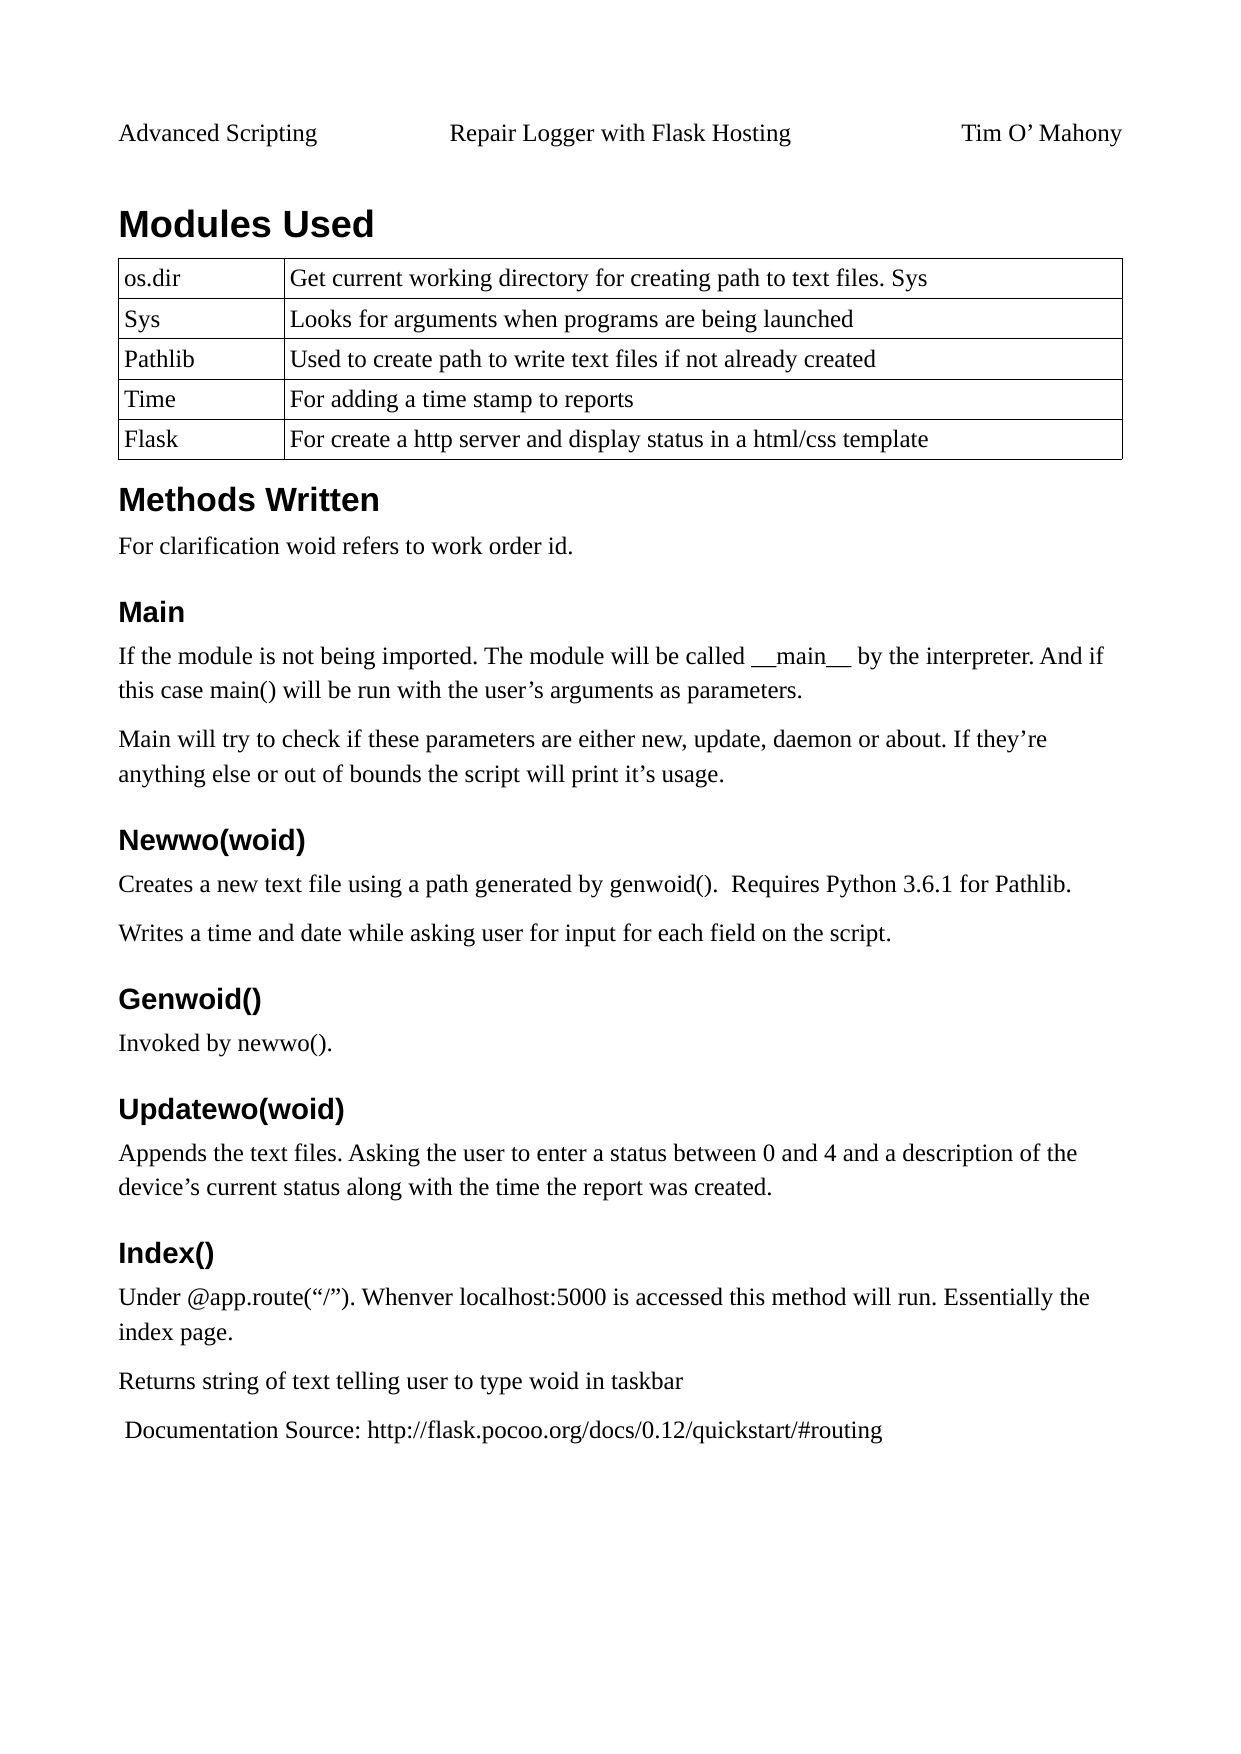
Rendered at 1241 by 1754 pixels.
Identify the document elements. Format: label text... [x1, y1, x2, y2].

subtitle Index() [118, 1236, 1122, 1270]
text For clarification woid refers to work order id. [118, 531, 1122, 560]
table_cell Used to create path to write text files if not already created [285, 339, 1122, 378]
subtitle Newwo(woid) [118, 823, 1122, 856]
subtitle Main [118, 595, 1122, 628]
table_cell Looks for arguments when programs are being launched [285, 299, 1122, 338]
table_header Get current working directory for creating path to text files. Sys [285, 259, 1122, 298]
table_cell Time [119, 380, 284, 419]
subtitle Methods Written [118, 480, 1122, 519]
table_cell Flask [119, 420, 284, 459]
text Returns string of text telling user to type woid in taskbar [118, 1366, 1122, 1394]
subtitle Genwoid() [118, 982, 1122, 1015]
text If the module is not being imported. The module will be called __main__ by the interpreter. And if this case main() will be run with the user’s arguments as parameters. [118, 641, 1122, 704]
subtitle Updatewo(woid) [118, 1092, 1122, 1125]
text Under @app.route(“/”). Whenver localhost:5000 is accessed this method will run. Essentially the index page. [118, 1282, 1122, 1345]
text Appends the text files. Asking the user to enter a status between 0 and 4 and a description of the device’s current status along with the time the report was created. [118, 1138, 1122, 1201]
table_cell Pathlib [119, 339, 284, 378]
table_cell For adding a time stamp to reports [285, 380, 1122, 419]
text Documentation Source: http://flask.pocoo.org/docs/0.12/quickstart/#routing [118, 1415, 1122, 1443]
table_cell Sys [119, 299, 284, 338]
text Creates a new text file using a path generated by genwoid(). Requires Python 3.6.1 for Pathlib. [118, 869, 1122, 898]
text Writes a time and date while asking user for input for each field on the script. [118, 918, 1122, 947]
text Invoked by newwo(). [118, 1028, 1122, 1057]
text Main will try to check if these parameters are either new, update, daemon or about. If they’re anything else or out of bounds the script will print it’s usage. [118, 724, 1122, 788]
table_header os.dir [119, 259, 284, 298]
table_cell For create a http server and display status in a html/css template [285, 420, 1122, 459]
subtitle Modules Used [118, 201, 1122, 245]
